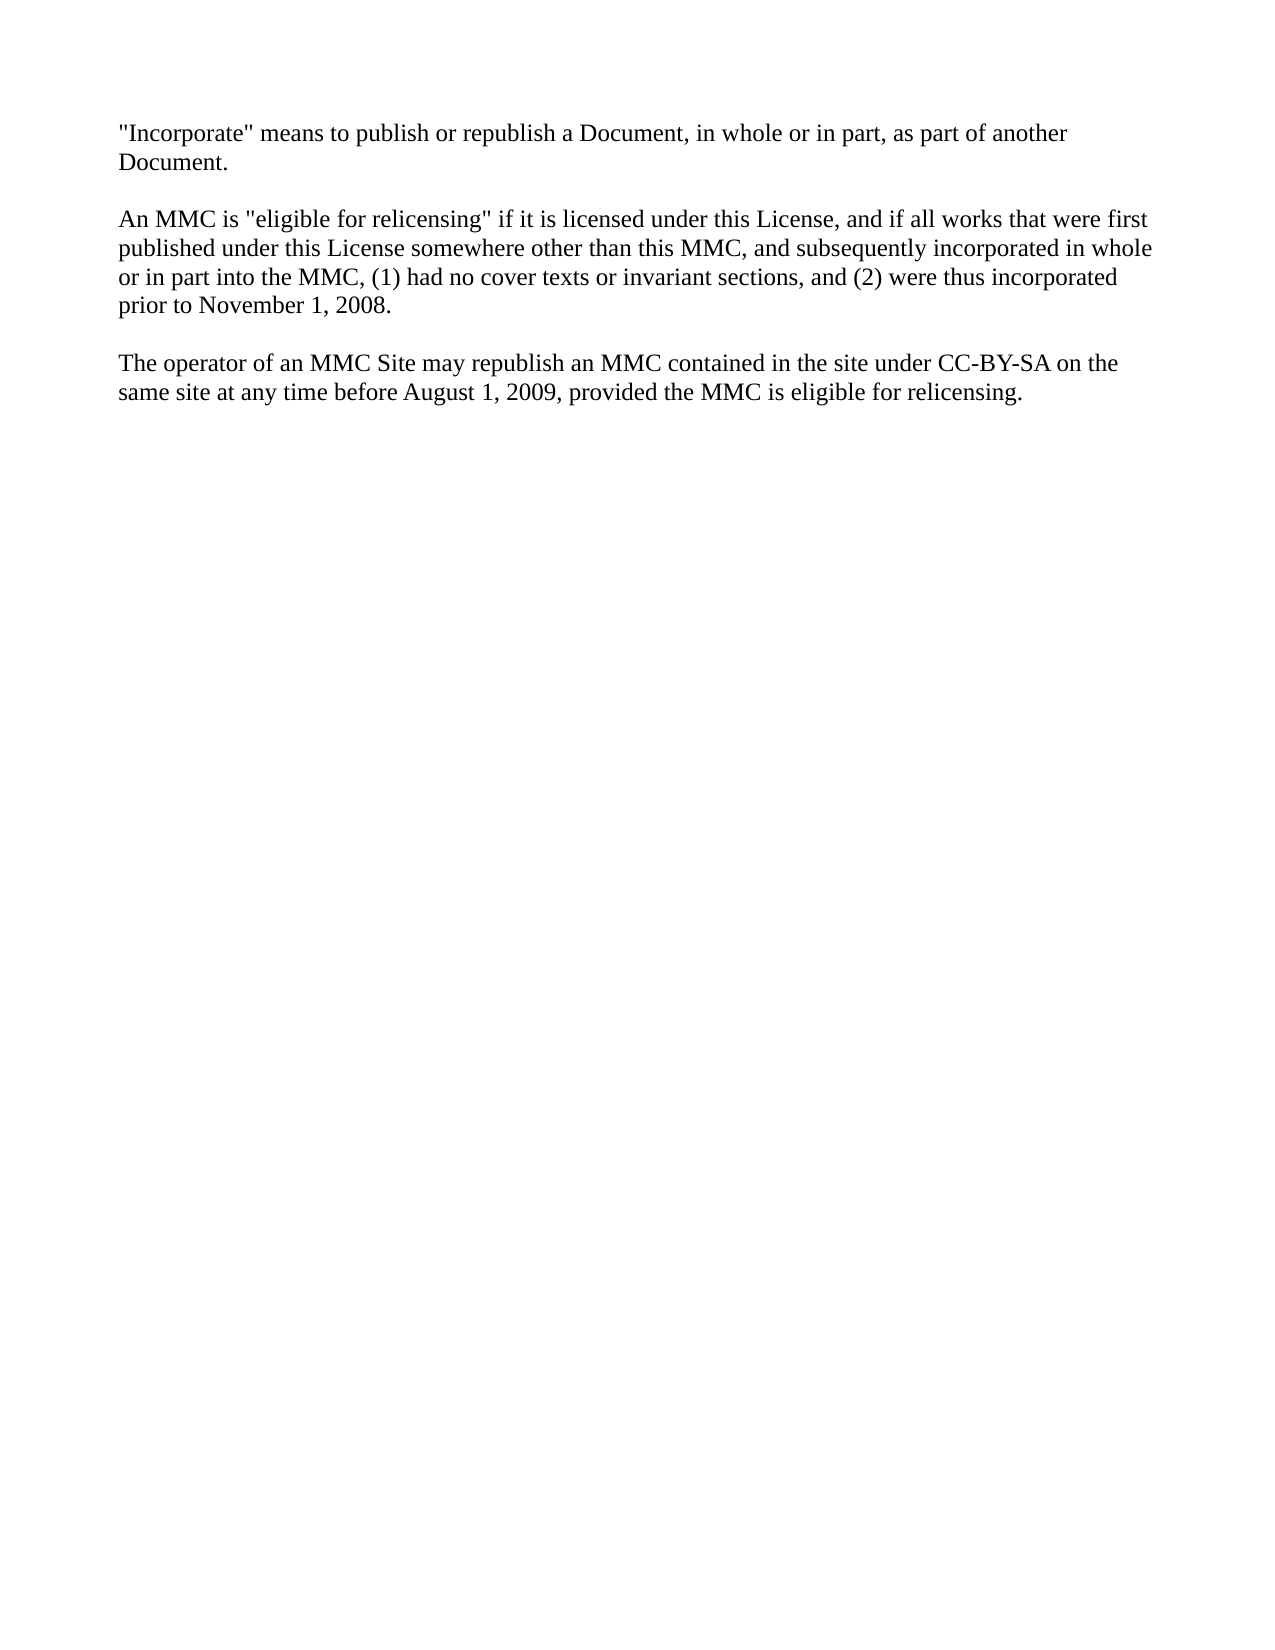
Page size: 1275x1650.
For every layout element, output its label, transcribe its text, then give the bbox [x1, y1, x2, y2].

text "Incorporate" means to publish or republish a Document, in whole or in part, as part of another Document. [118, 118, 1157, 176]
text An MMC is "eligible for relicensing" if it is licensed under this License, and if all works that were first published under this License somewhere other than this MMC, and subsequently incorporated in whole or in part into the MMC, (1) had no cover texts or invariant sections, and (2) were thus incorporated prior to November 1, 2008. [118, 204, 1157, 319]
text The operator of an MMC Site may republish an MMC contained in the site under CC-BY-SA on the same site at any time before August 1, 2009, provided the MMC is eligible for relicensing. [118, 348, 1157, 406]
